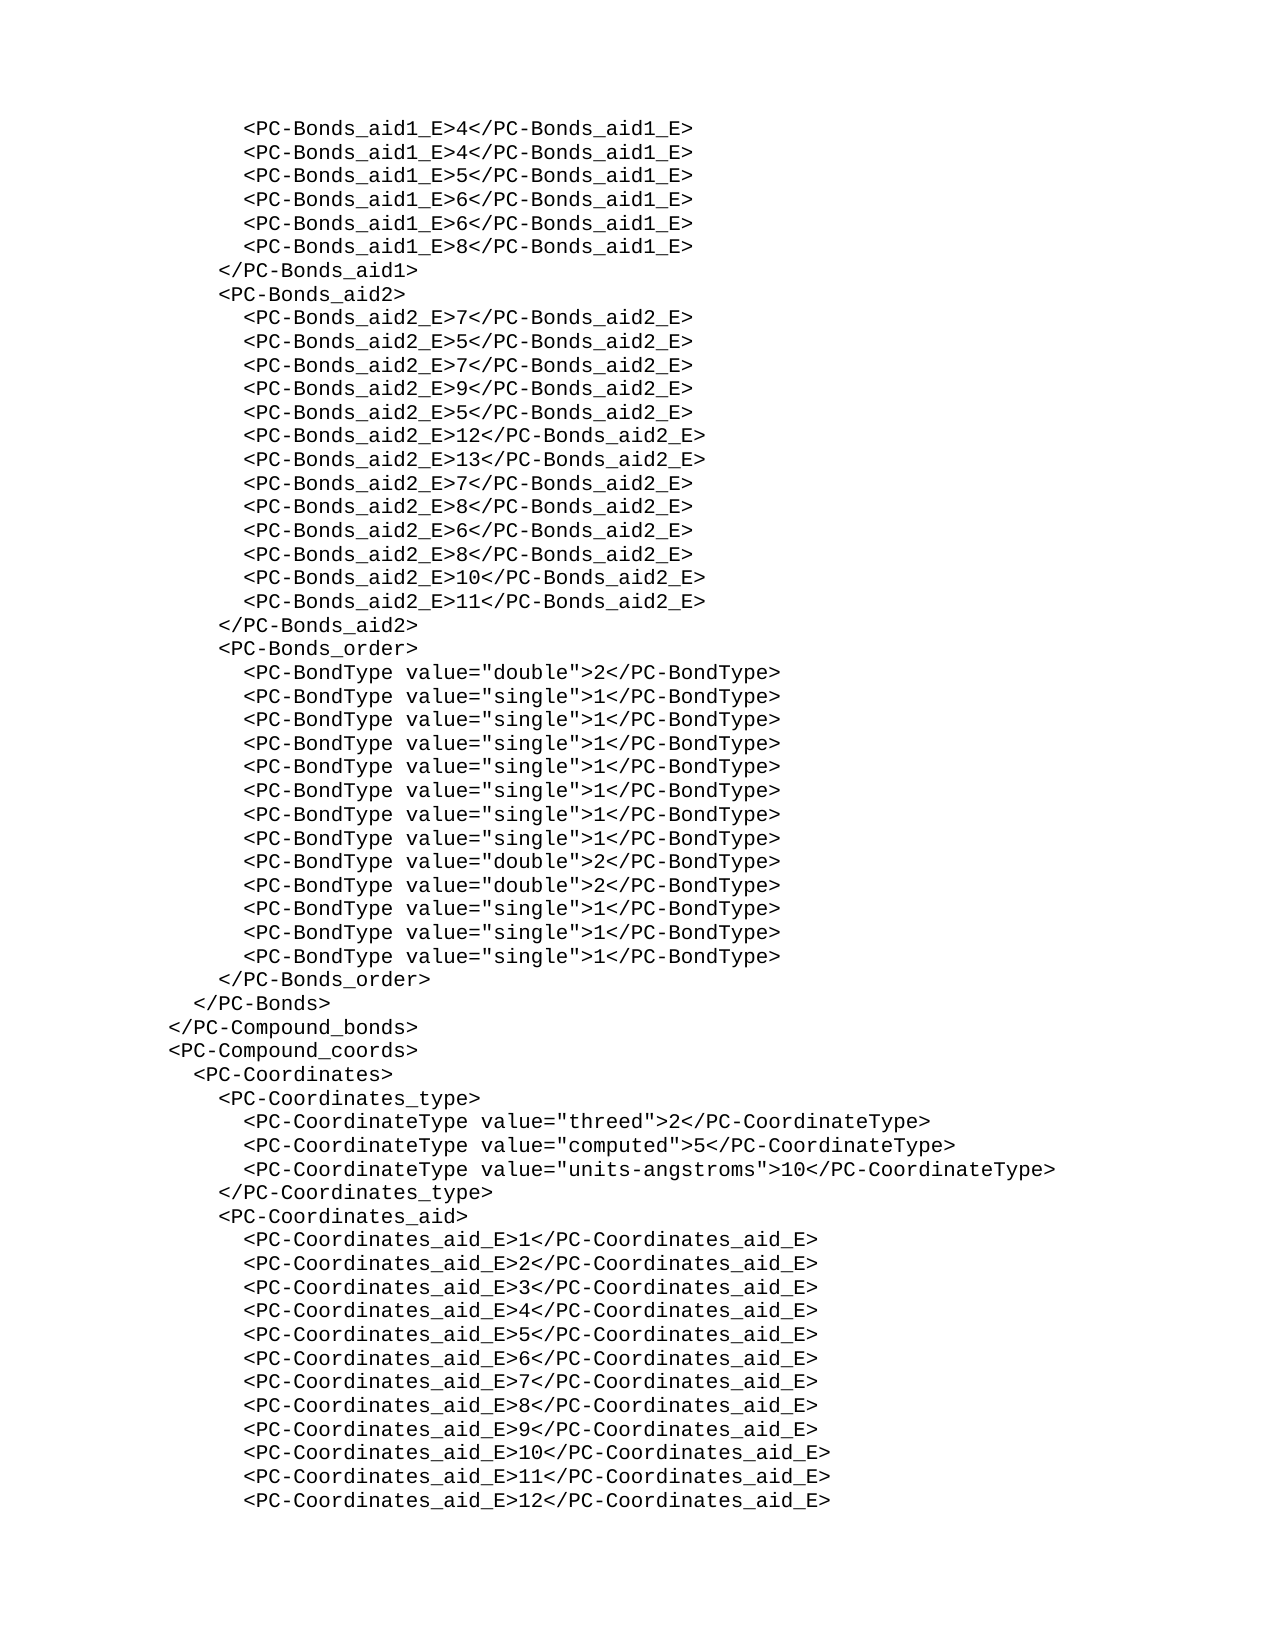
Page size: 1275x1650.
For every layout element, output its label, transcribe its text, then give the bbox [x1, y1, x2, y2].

text <PC-BondType value="single">1</PC-BondType> [118, 804, 1157, 827]
text </PC-Bonds_order> [118, 969, 1157, 993]
text <PC-Bonds_aid1_E>6</PC-Bonds_aid1_E> [118, 189, 1157, 213]
text <PC-Bonds_aid2_E>6</PC-Bonds_aid2_E> [118, 520, 1157, 544]
text <PC-BondType value="single">1</PC-BondType> [118, 733, 1157, 757]
text <PC-BondType value="double">2</PC-BondType> [118, 662, 1157, 686]
text <PC-BondType value="single">1</PC-BondType> [118, 780, 1157, 804]
text </PC-Bonds_aid1> [118, 260, 1157, 284]
text </PC-Coordinates_type> [118, 1182, 1157, 1206]
text <PC-Bonds_aid2_E>11</PC-Bonds_aid2_E> [118, 591, 1157, 615]
text <PC-Coordinates_aid_E>8</PC-Coordinates_aid_E> [118, 1395, 1157, 1419]
text <PC-BondType value="single">1</PC-BondType> [118, 827, 1157, 851]
text <PC-Coordinates_aid_E>3</PC-Coordinates_aid_E> [118, 1277, 1157, 1300]
text <PC-Coordinates_aid_E>7</PC-Coordinates_aid_E> [118, 1371, 1157, 1395]
text <PC-BondType value="single">1</PC-BondType> [118, 757, 1157, 780]
text <PC-Coordinates_aid_E>10</PC-Coordinates_aid_E> [118, 1442, 1157, 1466]
text <PC-BondType value="single">1</PC-BondType> [118, 946, 1157, 969]
text <PC-Bonds_aid1_E>5</PC-Bonds_aid1_E> [118, 165, 1157, 189]
text <PC-Coordinates_aid_E>1</PC-Coordinates_aid_E> [118, 1229, 1157, 1253]
text <PC-Bonds_aid2_E>9</PC-Bonds_aid2_E> [118, 378, 1157, 402]
text <PC-BondType value="single">1</PC-BondType> [118, 898, 1157, 922]
text <PC-Coordinates_aid_E>2</PC-Coordinates_aid_E> [118, 1253, 1157, 1277]
text <PC-Bonds_aid2_E>5</PC-Bonds_aid2_E> [118, 331, 1157, 354]
text <PC-BondType value="single">1</PC-BondType> [118, 686, 1157, 709]
text <PC-Coordinates> [118, 1064, 1157, 1088]
text <PC-Coordinates_aid_E>5</PC-Coordinates_aid_E> [118, 1324, 1157, 1348]
text <PC-Bonds_aid1_E>6</PC-Bonds_aid1_E> [118, 213, 1157, 236]
text <PC-BondType value="single">1</PC-BondType> [118, 709, 1157, 733]
text <PC-BondType value="double">2</PC-BondType> [118, 875, 1157, 898]
text <PC-Bonds_aid2_E>8</PC-Bonds_aid2_E> [118, 544, 1157, 567]
text </PC-Bonds> [118, 993, 1157, 1017]
text </PC-Compound_bonds> [118, 1017, 1157, 1040]
text <PC-Bonds_aid2_E>12</PC-Bonds_aid2_E> [118, 426, 1157, 449]
text <PC-Coordinates_aid_E>4</PC-Coordinates_aid_E> [118, 1300, 1157, 1324]
text </PC-Bonds_aid2> [118, 615, 1157, 638]
text <PC-Coordinates_aid_E>12</PC-Coordinates_aid_E> [118, 1489, 1157, 1513]
text <PC-Coordinates_type> [118, 1088, 1157, 1111]
text <PC-Bonds_aid2_E>10</PC-Bonds_aid2_E> [118, 567, 1157, 591]
text <PC-CoordinateType value="units-angstroms">10</PC-CoordinateType> [118, 1158, 1157, 1182]
text <PC-Bonds_aid2_E>13</PC-Bonds_aid2_E> [118, 449, 1157, 473]
text <PC-Bonds_aid2_E>7</PC-Bonds_aid2_E> [118, 473, 1157, 496]
text <PC-Coordinates_aid> [118, 1206, 1157, 1229]
text <PC-CoordinateType value="threed">2</PC-CoordinateType> [118, 1111, 1157, 1135]
text <PC-CoordinateType value="computed">5</PC-CoordinateType> [118, 1135, 1157, 1158]
text <PC-Coordinates_aid_E>9</PC-Coordinates_aid_E> [118, 1419, 1157, 1442]
text <PC-Coordinates_aid_E>6</PC-Coordinates_aid_E> [118, 1348, 1157, 1371]
text <PC-Bonds_aid2> [118, 284, 1157, 307]
text <PC-BondType value="double">2</PC-BondType> [118, 851, 1157, 875]
text <PC-Bonds_aid1_E>8</PC-Bonds_aid1_E> [118, 236, 1157, 260]
text <PC-BondType value="single">1</PC-BondType> [118, 922, 1157, 946]
text <PC-Bonds_aid2_E>8</PC-Bonds_aid2_E> [118, 496, 1157, 520]
text <PC-Compound_coords> [118, 1040, 1157, 1064]
text <PC-Bonds_aid2_E>7</PC-Bonds_aid2_E> [118, 307, 1157, 331]
text <PC-Bonds_aid1_E>4</PC-Bonds_aid1_E> [118, 118, 1157, 142]
text <PC-Bonds_aid2_E>5</PC-Bonds_aid2_E> [118, 402, 1157, 426]
text <PC-Bonds_aid2_E>7</PC-Bonds_aid2_E> [118, 354, 1157, 378]
text <PC-Bonds_order> [118, 638, 1157, 662]
text <PC-Bonds_aid1_E>4</PC-Bonds_aid1_E> [118, 142, 1157, 165]
text <PC-Coordinates_aid_E>11</PC-Coordinates_aid_E> [118, 1466, 1157, 1489]
